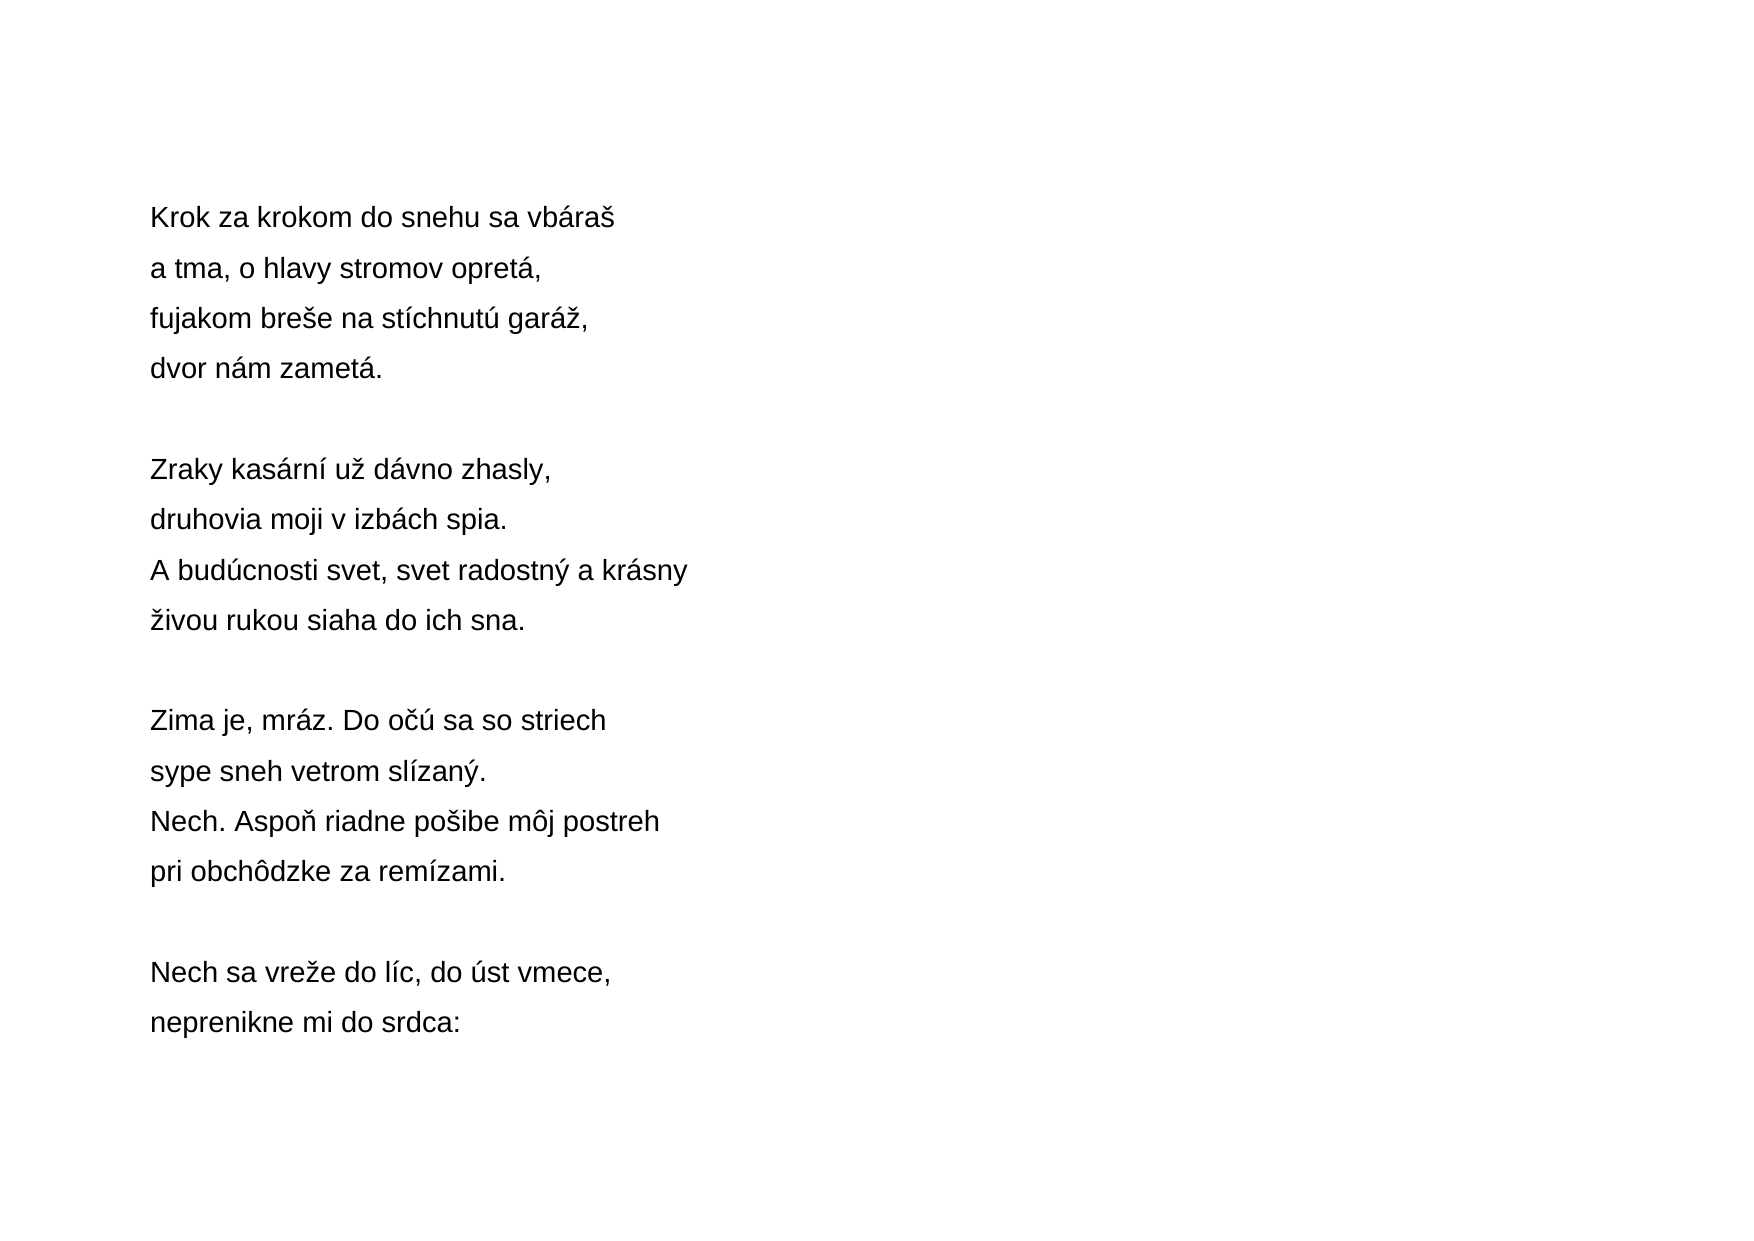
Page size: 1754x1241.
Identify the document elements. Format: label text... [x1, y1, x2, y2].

text Krok za krokom do snehu sa vbáraš [150, 200, 1243, 234]
text neprenikne mi do srdca: [150, 1005, 1243, 1039]
text dvor nám zametá. [150, 351, 1243, 385]
text Zraky kasární už dávno zhasly, [150, 452, 1243, 485]
text sype sneh vetrom slízaný. [150, 754, 1243, 787]
text Nech. Aspoň riadne pošibe môj postreh [150, 804, 1243, 838]
text živou rukou siaha do ich sna. [150, 603, 1243, 636]
text a tma, o hlavy stromov opretá, [150, 251, 1243, 284]
text fujakom breše na stíchnutú garáž, [150, 301, 1243, 334]
text druhovia moji v izbách spia. [150, 502, 1243, 536]
text Nech sa vreže do líc, do úst vmece, [150, 955, 1243, 988]
text A budúcnosti svet, svet radostný a krásny [150, 552, 1243, 586]
text Zima je, mráz. Do očú sa so striech [150, 703, 1243, 737]
text pri obchôdzke za remízami. [150, 854, 1243, 888]
